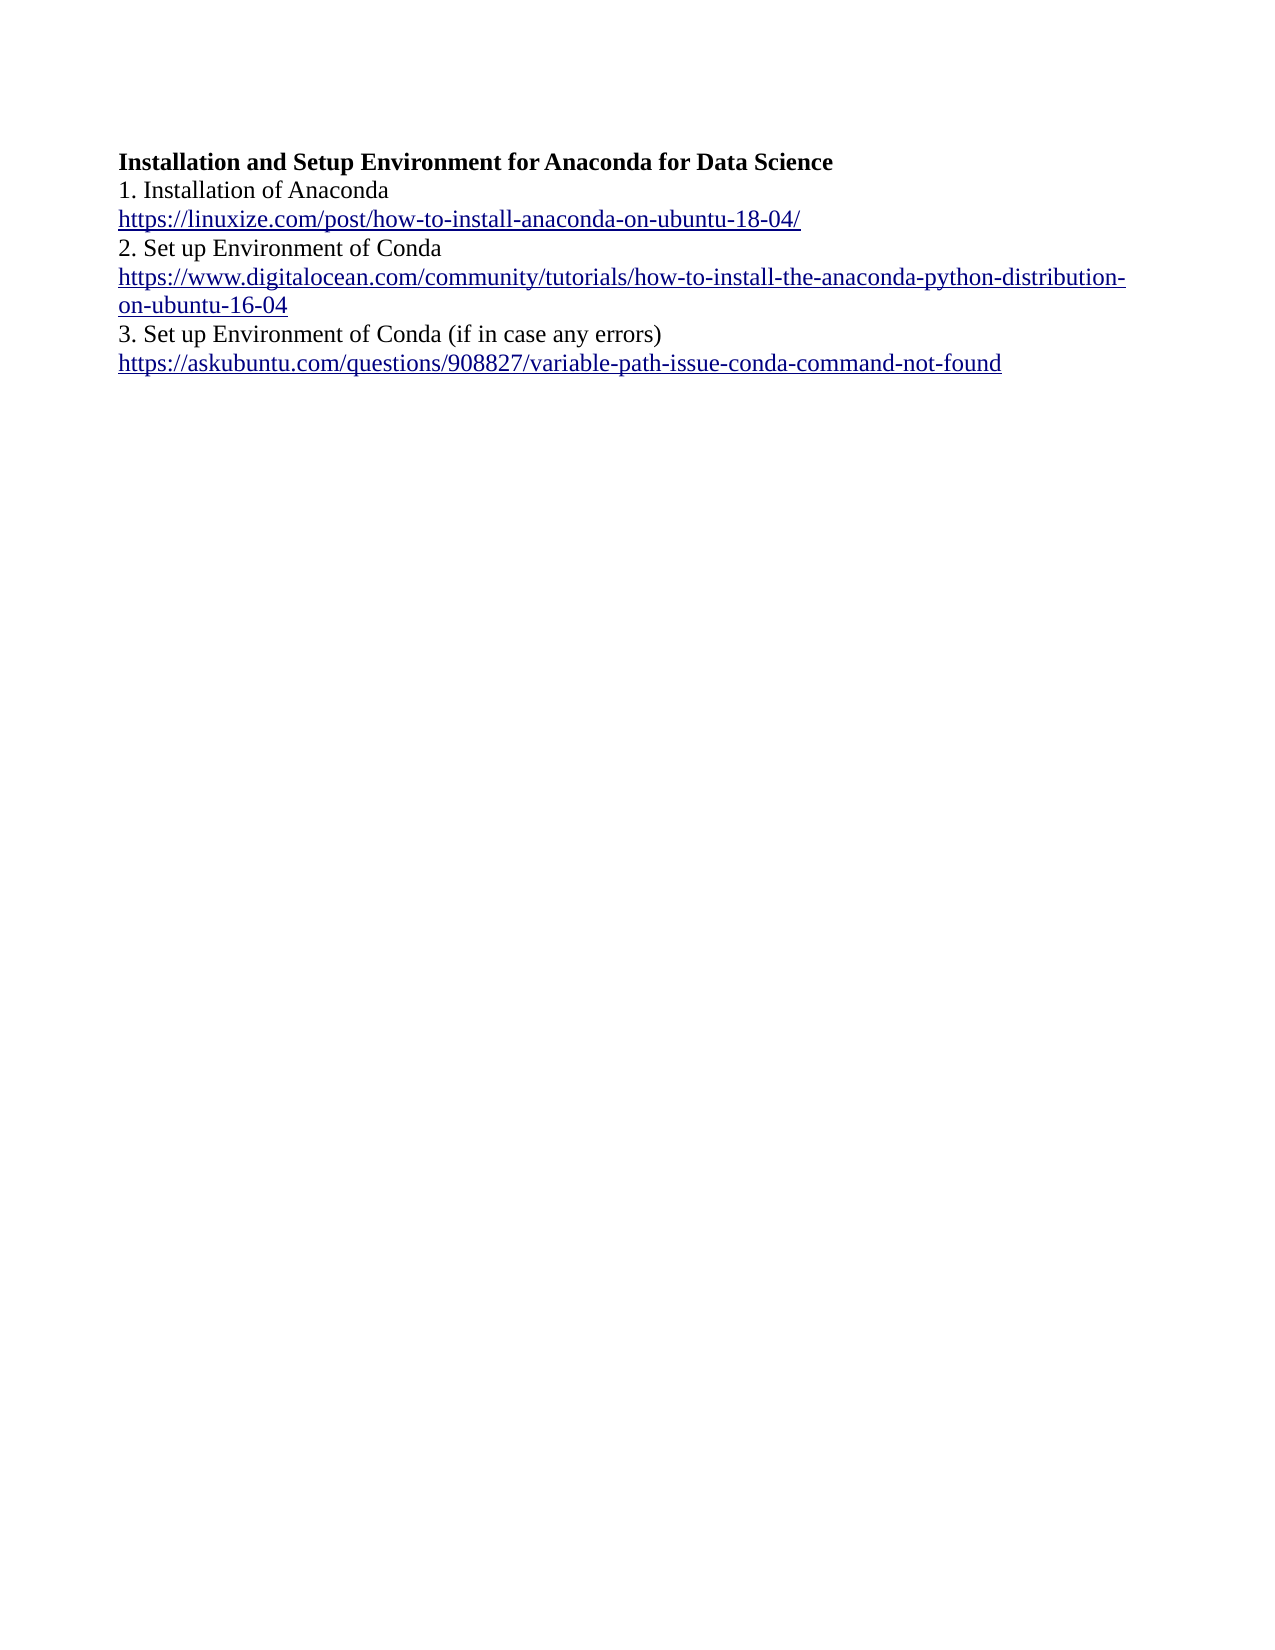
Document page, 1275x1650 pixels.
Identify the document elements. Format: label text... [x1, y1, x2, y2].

text https://linuxize.com/post/how-to-install-anaconda-on-ubuntu-18-04/ [118, 204, 1157, 233]
text 1. Installation of Anaconda [118, 176, 1157, 204]
text 3. Set up Environment of Conda (if in case any errors) [118, 319, 1157, 348]
text Installation and Setup Environment for Anaconda for Data Science [118, 147, 1157, 176]
text https://www.digitalocean.com/community/tutorials/how-to-install-the-anaconda-python-distribution-on-ubuntu-16-04 [118, 262, 1157, 319]
text https://askubuntu.com/questions/908827/variable-path-issue-conda-command-not-found [118, 348, 1157, 377]
text 2. Set up Environment of Conda [118, 233, 1157, 262]
